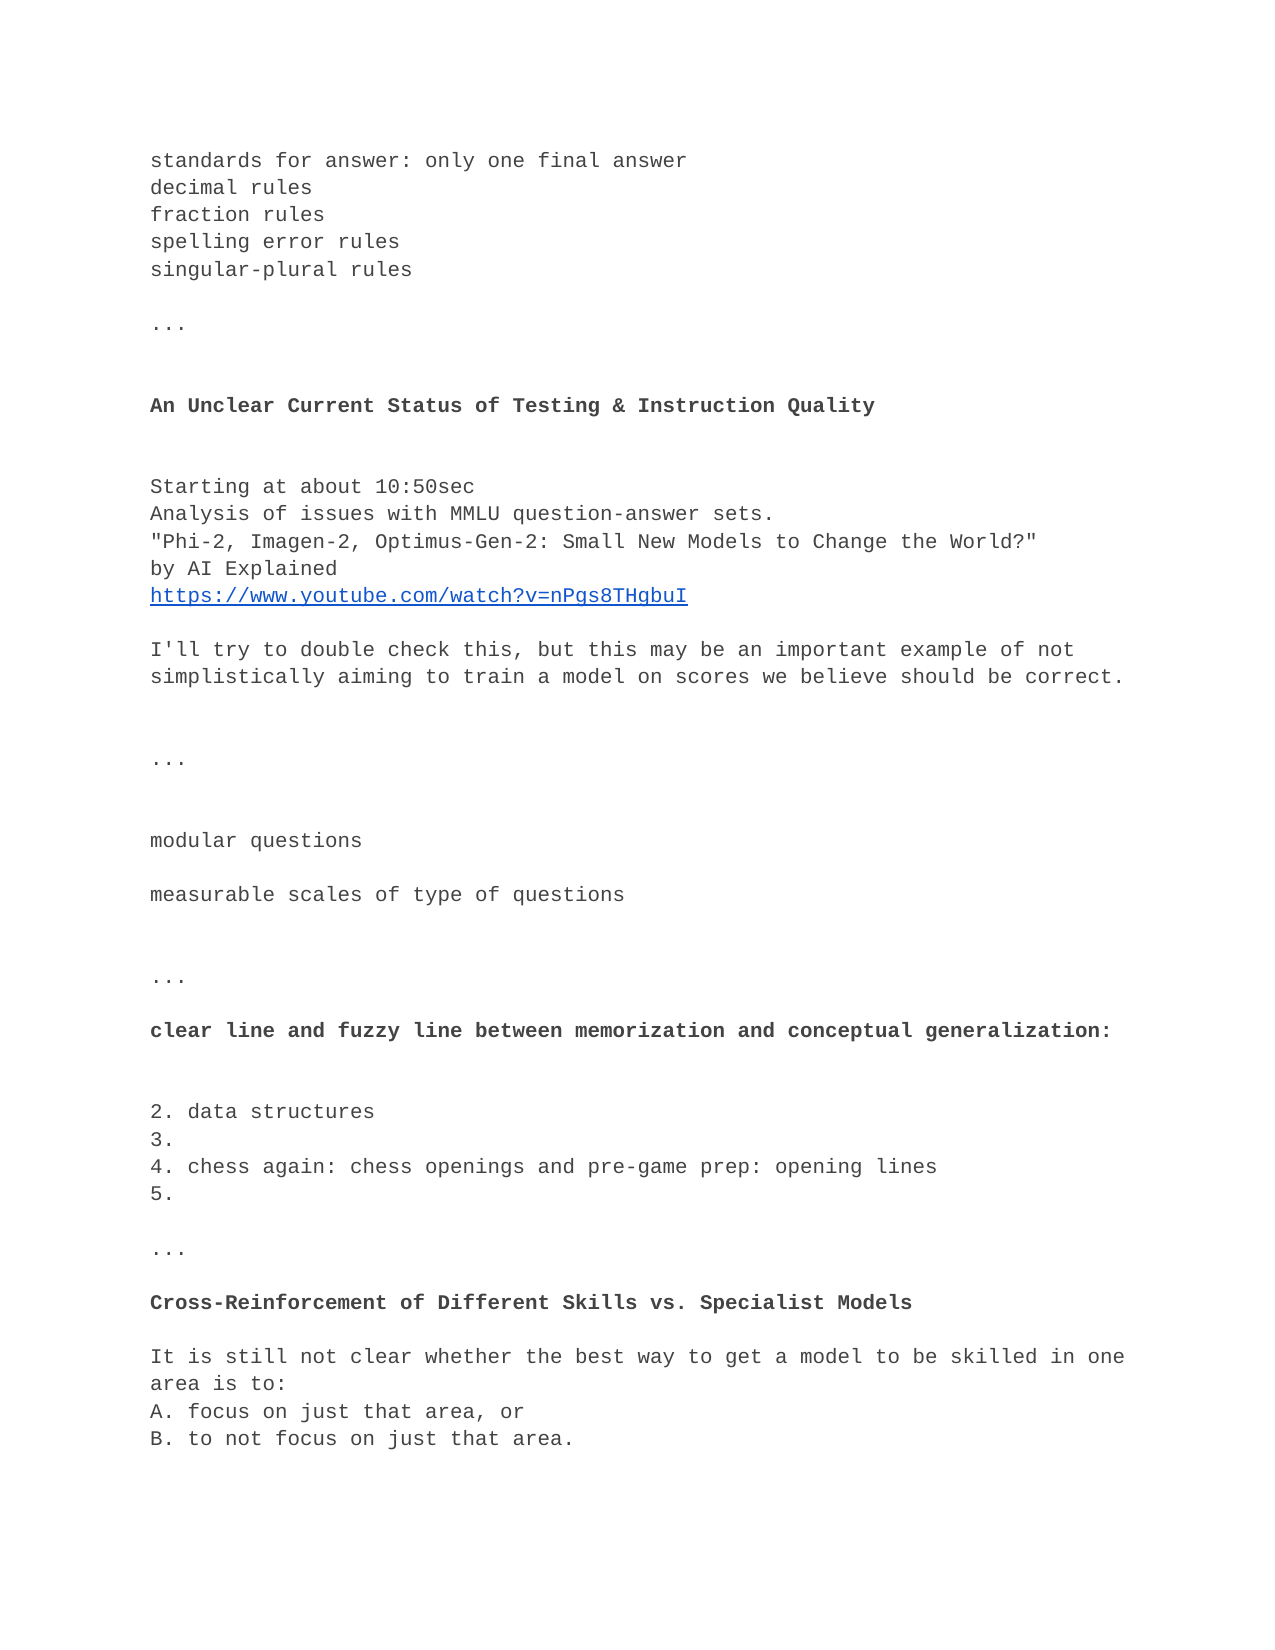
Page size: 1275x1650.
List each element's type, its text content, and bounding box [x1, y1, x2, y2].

text 3. [150, 1129, 1125, 1152]
text B. to not focus on just that area. [150, 1428, 1125, 1451]
text ... [150, 313, 1125, 337]
text clear line and fuzzy line between memorization and conceptual generalization: [150, 1020, 1125, 1044]
text fraction rules [150, 204, 1125, 228]
text ... [150, 966, 1125, 989]
text Cross-Reinforcement of Different Skills vs. Specialist Models [150, 1292, 1125, 1316]
text measurable scales of type of questions [150, 884, 1125, 908]
text 5. [150, 1183, 1125, 1207]
text Analysis of issues with MMLU question-answer sets. [150, 503, 1125, 527]
text spelling error rules [150, 232, 1125, 255]
text I'll try to double check this, but this may be an important example of not simplistically aiming to train a model on scores we believe should be correct. [150, 639, 1125, 690]
text "Phi-2, Imagen-2, Optimus-Gen-2: Small New Models to Change the World?" [150, 531, 1125, 554]
text ... [150, 748, 1125, 772]
text https://www.youtube.com/watch?v=nPgs8THgbuI [150, 585, 1125, 609]
text Starting at about 10:50sec [150, 476, 1125, 500]
text 4. chess again: chess openings and pre-game prep: opening lines [150, 1156, 1125, 1179]
text An Unclear Current Status of Testing & Instruction Quality [150, 395, 1125, 418]
text standards for answer: only one final answer [150, 150, 1125, 174]
text It is still not clear whether the best way to get a model to be skilled in one area is to: [150, 1346, 1125, 1397]
text 2. data structures [150, 1102, 1125, 1125]
text A. focus on just that area, or [150, 1401, 1125, 1424]
text decimal rules [150, 177, 1125, 201]
text modular questions [150, 830, 1125, 853]
text ... [150, 1237, 1125, 1261]
text singular-plural rules [150, 259, 1125, 282]
text by AI Explained [150, 558, 1125, 581]
